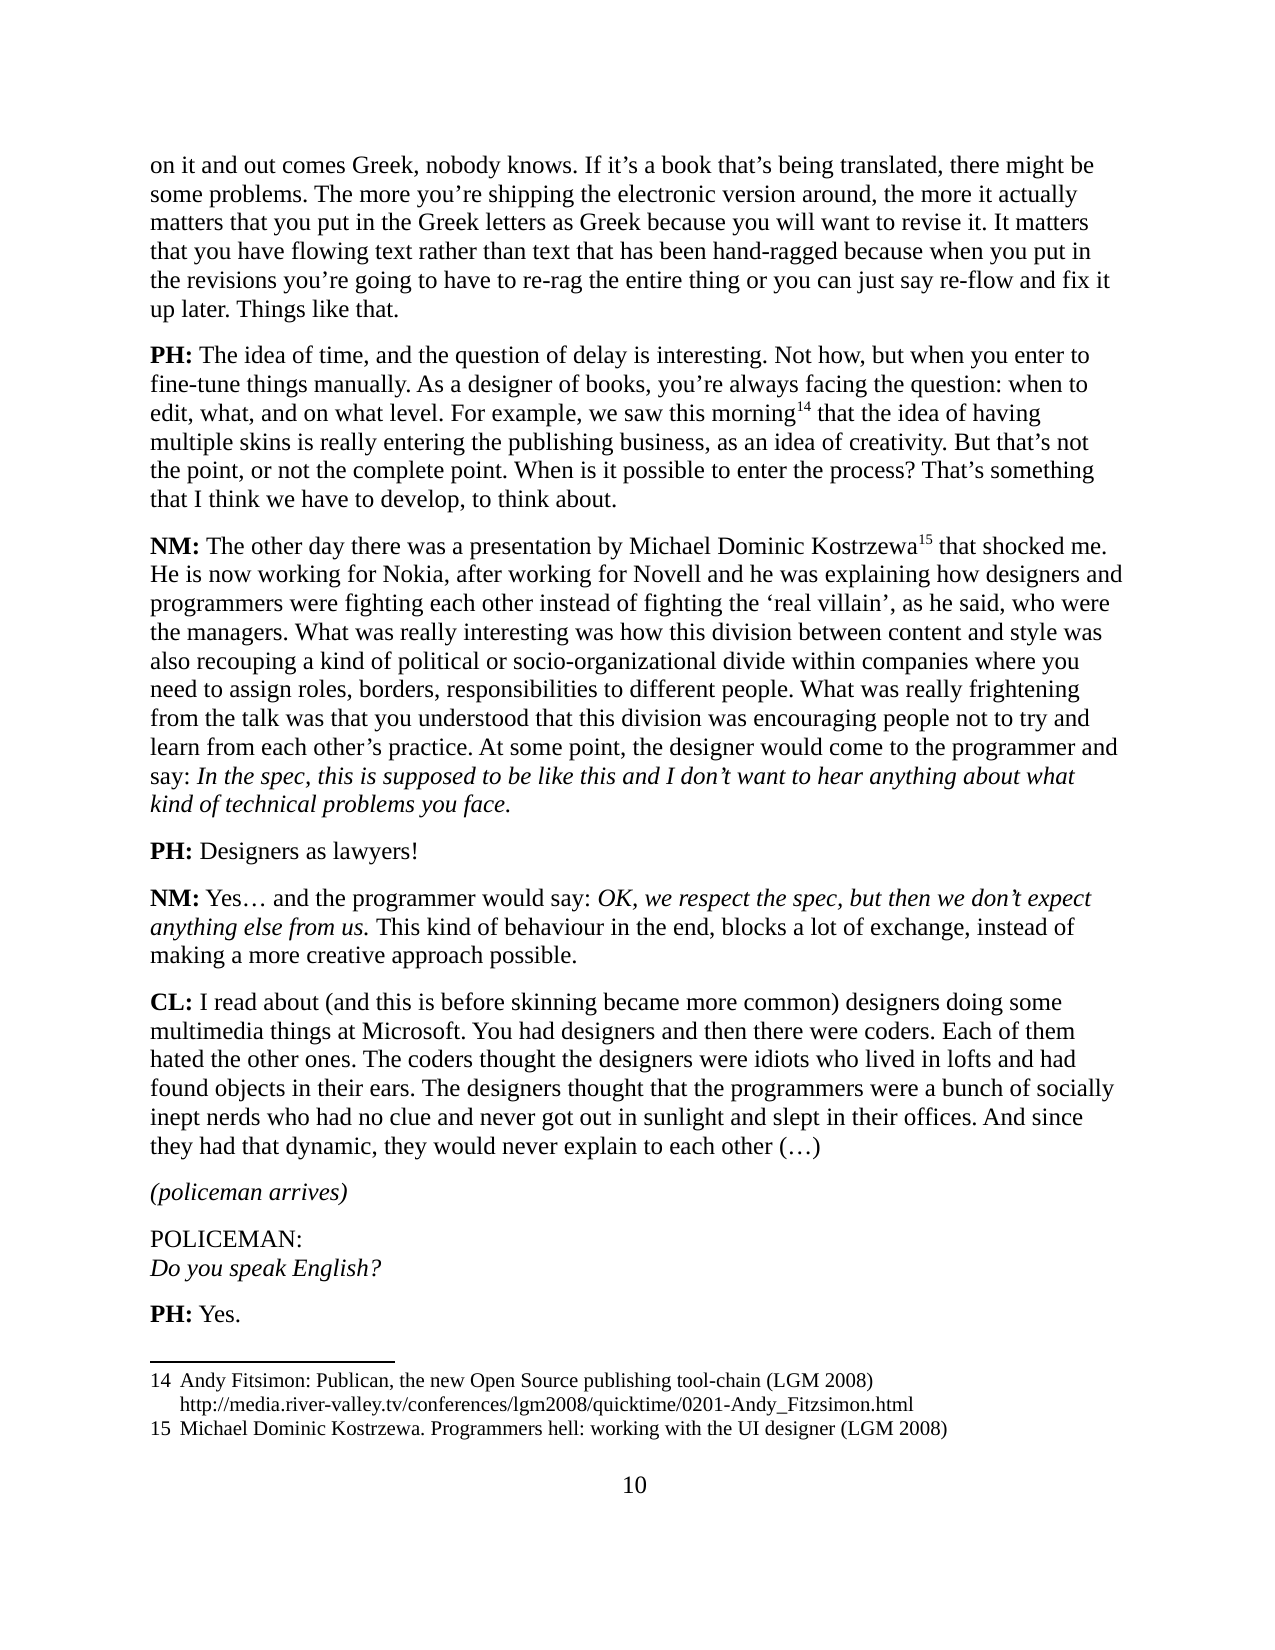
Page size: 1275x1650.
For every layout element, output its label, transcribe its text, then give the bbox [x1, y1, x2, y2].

text on it and out comes Greek, nobody knows. If it’s a book that’s being translated, there might be some problems. The more you’re shipping the electronic version around, the more it actually matters that you put in the Greek letters as Greek because you will want to revise it. It matters that you have flowing text rather than text that has been hand-ragged because when you put in the revisions you’re going to have to re-rag the entire thing or you can just say re-flow and fix it up later. Things like that. [150, 150, 1125, 322]
text CL: I read about (and this is before skinning became more common) designers doing some multimedia things at Microsoft. You had designers and then there were coders. Each of them hated the other ones. The coders thought the designers were idiots who lived in lofts and had found objects in their ears. The designers thought that the programmers were a bunch of socially inept nerds who had no clue and never got out in sunlight and slept in their offices. And since they had that dynamic, they would never explain to each other (…) [150, 987, 1125, 1159]
text NM: Yes… and the programmer would say: OK, we respect the spec, but then we don’t expect anything else from us. This kind of behaviour in the end, blocks a lot of exchange, instead of making a more creative approach possible. [150, 883, 1125, 969]
text POLICEMAN: Do you speak English? [150, 1224, 1125, 1282]
text PH: Yes. [150, 1299, 1125, 1328]
text Michael Dominic Kostrzewa. Programmers hell: working with the UI designer (LGM 2008) [150, 1416, 1125, 1440]
text NM: The other day there was a presentation by Michael Dominic Kostrzewa that shocked me. He is now working for Nokia, after working for Novell and he was explaining how designers and programmers were fighting each other instead of fighting the ‘real villain’, as he said, who were the managers. What was really interesting was how this division between content and style was also recouping a kind of political or socio-organizational divide within companies where you need to assign roles, borders, responsibilities to different people. What was really frightening from the talk was that you understood that this division was encouraging people not to try and learn from each other’s practice. At some point, the designer would come to the programmer and say: In the spec, this is supposed to be like this and I don’t want to hear anything about what kind of technical problems you face. [150, 531, 1125, 818]
text Andy Fitsimon: Publican, the new Open Source publishing tool-chain (LGM 2008) http://media.river-valley.tv/conferences/lgm2008/quicktime/0201-Andy_Fitzsimon.html [150, 1368, 1125, 1416]
text (policeman arrives) [150, 1177, 1125, 1206]
text PH: Designers as lawyers! [150, 836, 1125, 865]
text PH: The idea of time, and the question of delay is interesting. Not how, but when you enter to fine-tune things manually. As a designer of books, you’re always facing the question: when to edit, what, and on what level. For example, we saw this morning that the idea of having multiple skins is really entering the publishing business, as an idea of creativity. But that’s not the point, or not the complete point. When is it possible to enter the process? That’s something that I think we have to develop, to think about. [150, 340, 1125, 513]
